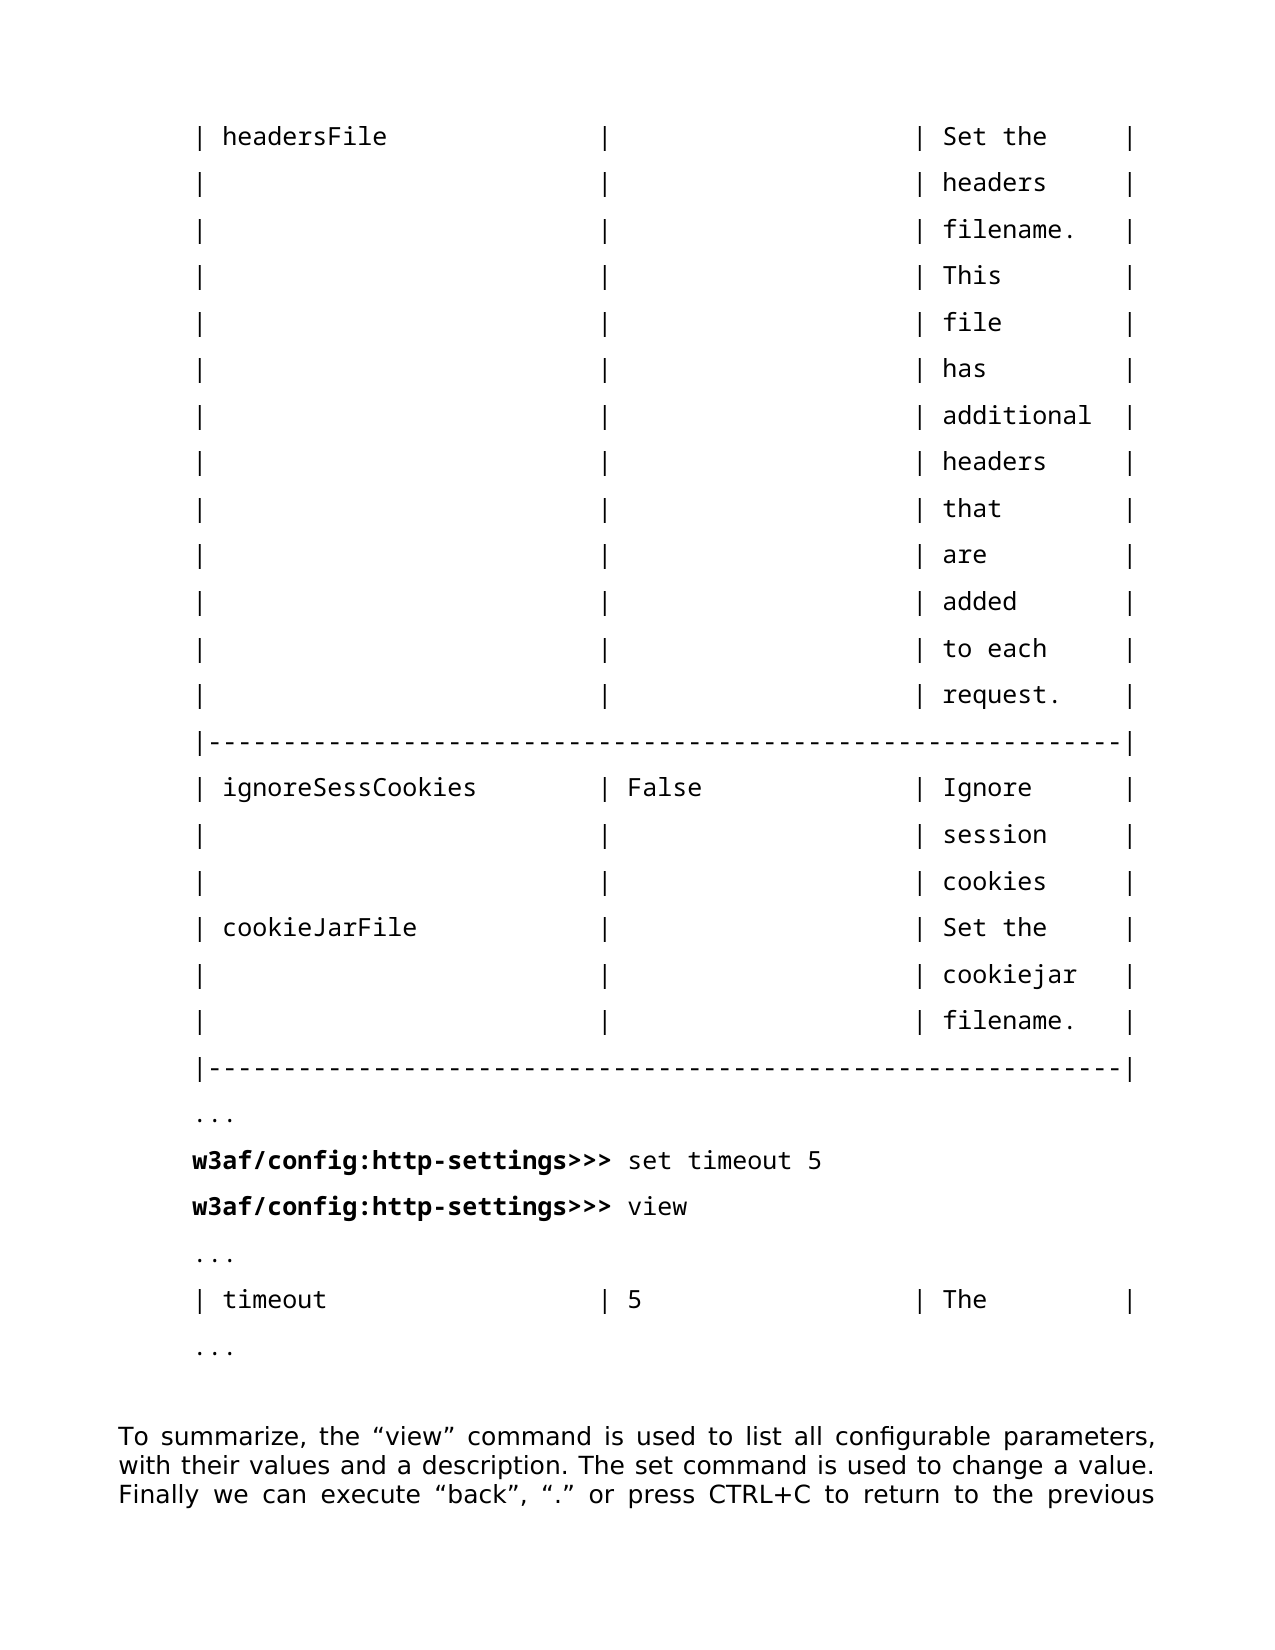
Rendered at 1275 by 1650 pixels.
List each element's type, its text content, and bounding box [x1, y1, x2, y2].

text | headersFile | | Set the | [192, 118, 1157, 152]
text | | | headers | [192, 165, 1157, 199]
text |-------------------------------------------------------------| [192, 1049, 1157, 1083]
text | | | added | [192, 584, 1157, 618]
text w3af/config:http-settings>>> set timeout 5 [192, 1142, 1157, 1177]
text w3af/config:http-settings>>> view [192, 1189, 1157, 1223]
text | | | This | [192, 258, 1157, 292]
text | | | cookies | [192, 863, 1157, 897]
text | timeout | 5 | The | [192, 1282, 1157, 1316]
text | | | additional | [192, 397, 1157, 432]
text | | | cookiejar | [192, 956, 1157, 990]
text | | | file | [192, 304, 1157, 338]
text ... [192, 1096, 1157, 1130]
text ... [192, 1329, 1157, 1363]
text | | | filename. | [192, 1003, 1157, 1037]
text ... [192, 1236, 1157, 1270]
text | | | request. | [192, 677, 1157, 711]
text | | | session | [192, 817, 1157, 851]
text | cookieJarFile | | Set the | [192, 910, 1157, 944]
text | | | filename. | [192, 211, 1157, 245]
text | ignoreSessCookies | False | Ignore | [192, 770, 1157, 804]
text |-------------------------------------------------------------| [192, 723, 1157, 757]
text | | | to each | [192, 630, 1157, 664]
text | | | headers | [192, 444, 1157, 478]
text | | | are | [192, 537, 1157, 571]
text | | | has | [192, 351, 1157, 385]
text | | | that | [192, 491, 1157, 525]
text To summarize, the “view” command is used to list all configurable parameters, with their values and a description. The set command is used to change a value. Finally we can execute “back”, “.” or press CTRL+C to return to the previous [118, 1422, 1157, 1509]
